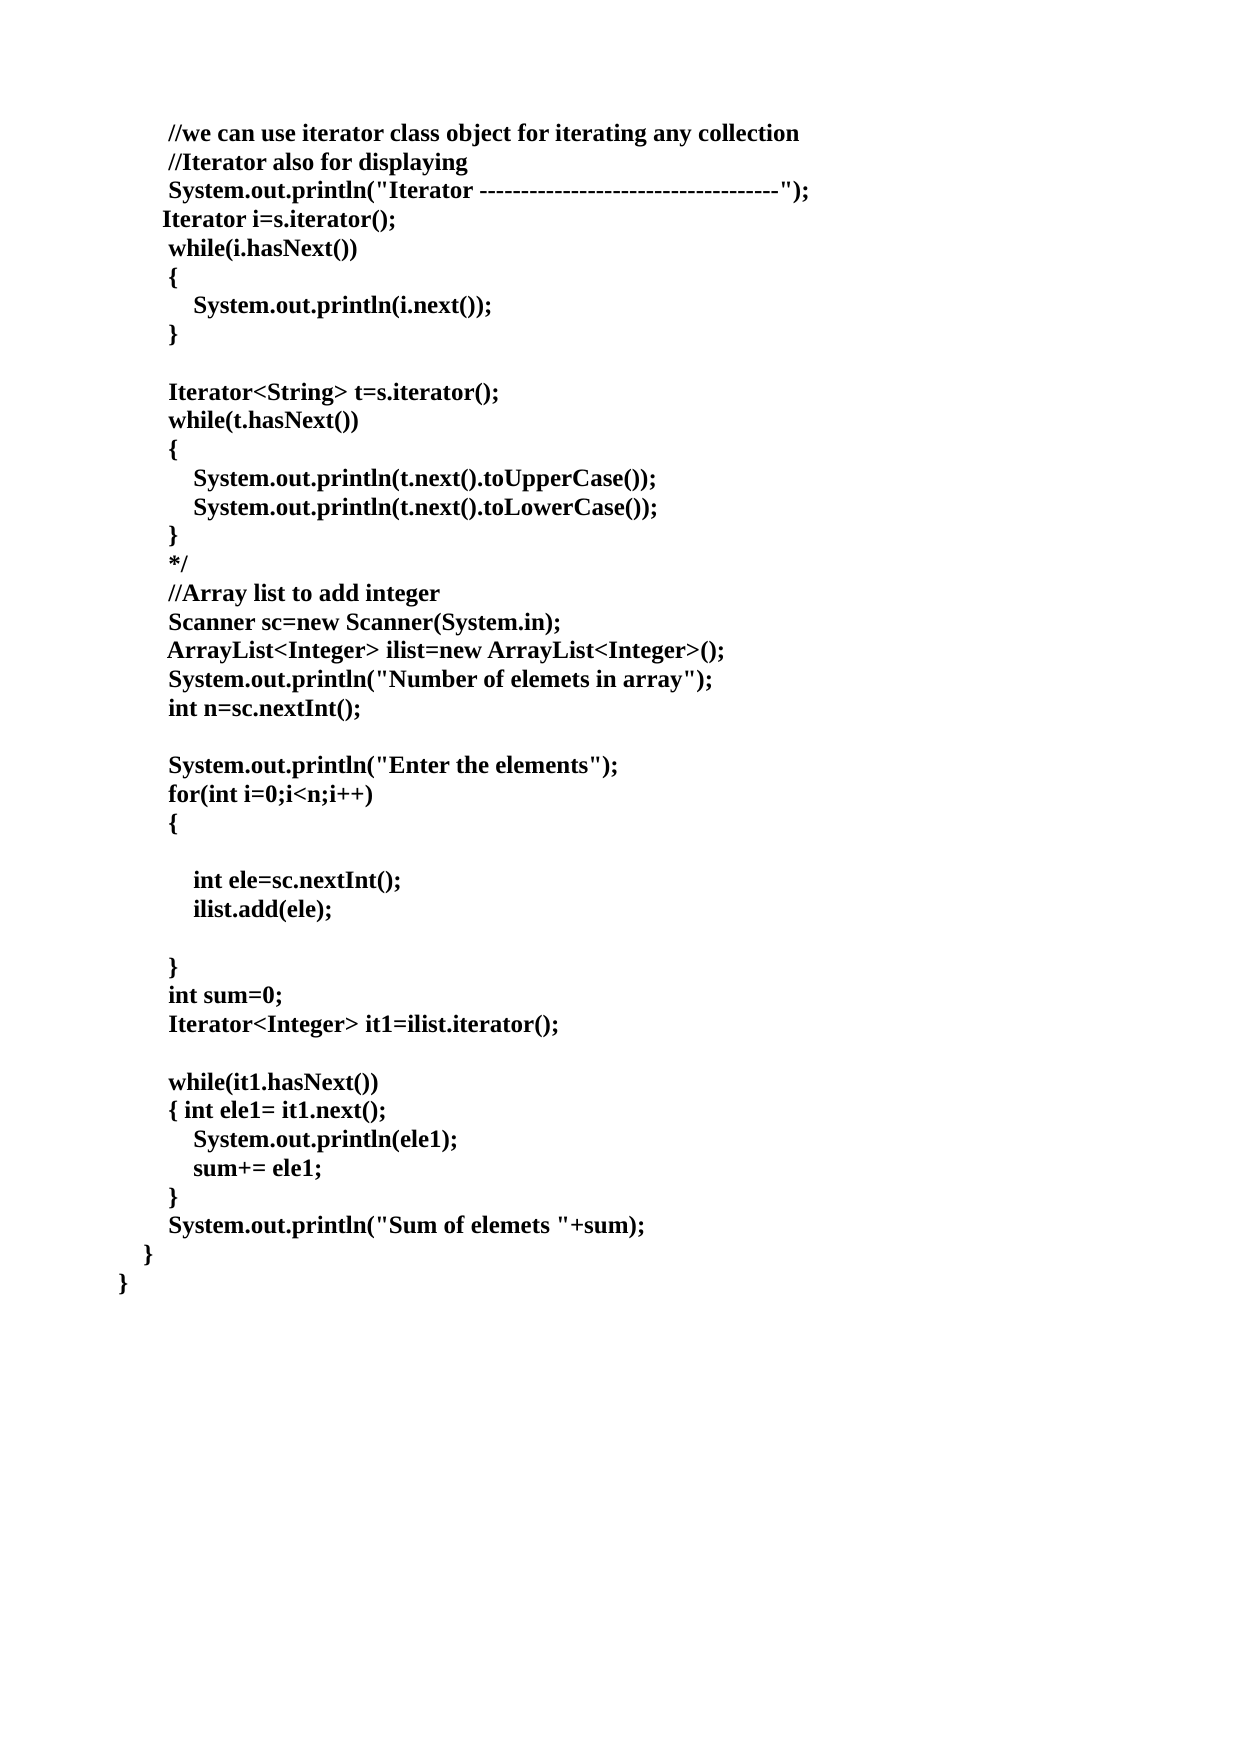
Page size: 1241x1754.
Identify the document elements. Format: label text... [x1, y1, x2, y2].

text System.out.println(t.next().toLowerCase()); [118, 492, 1122, 521]
text System.out.println(t.next().toUpperCase()); [118, 463, 1122, 492]
text System.out.println(i.next()); [118, 291, 1122, 319]
text System.out.println(ele1); [118, 1124, 1122, 1153]
text } [118, 521, 1122, 549]
text //we can use iterator class object for iterating any collection [118, 118, 1122, 147]
text { [118, 262, 1122, 291]
text int sum=0; [118, 981, 1122, 1009]
text while(i.hasNext()) [118, 233, 1122, 262]
text { int ele1= it1.next(); [118, 1096, 1122, 1124]
text //Iterator also for displaying [118, 147, 1122, 176]
text } [118, 952, 1122, 981]
text System.out.println("Number of elemets in array"); [118, 664, 1122, 693]
text Scanner sc=new Scanner(System.in); [118, 607, 1122, 636]
text while(t.hasNext()) [118, 406, 1122, 434]
text { [118, 808, 1122, 837]
text int ele=sc.nextInt(); [118, 866, 1122, 894]
text } [118, 1268, 1122, 1297]
text } [118, 319, 1122, 348]
text Iterator i=s.iterator(); [118, 204, 1122, 233]
text } [118, 1239, 1122, 1268]
text { [118, 434, 1122, 463]
text */ [118, 549, 1122, 578]
text } [118, 1182, 1122, 1211]
text Iterator<String> t=s.iterator(); [118, 377, 1122, 406]
text System.out.println("Enter the elements"); [118, 751, 1122, 779]
text System.out.println("Iterator ------------------------------------"); [118, 176, 1122, 204]
text sum+= ele1; [118, 1153, 1122, 1182]
text //Array list to add integer [118, 578, 1122, 607]
text while(it1.hasNext()) [118, 1067, 1122, 1096]
text System.out.println("Sum of elemets "+sum); [118, 1211, 1122, 1239]
text ilist.add(ele); [118, 894, 1122, 923]
text int n=sc.nextInt(); [118, 693, 1122, 722]
text for(int i=0;i<n;i++) [118, 779, 1122, 808]
text ArrayList<Integer> ilist=new ArrayList<Integer>(); [118, 636, 1122, 664]
text Iterator<Integer> it1=ilist.iterator(); [118, 1009, 1122, 1038]
